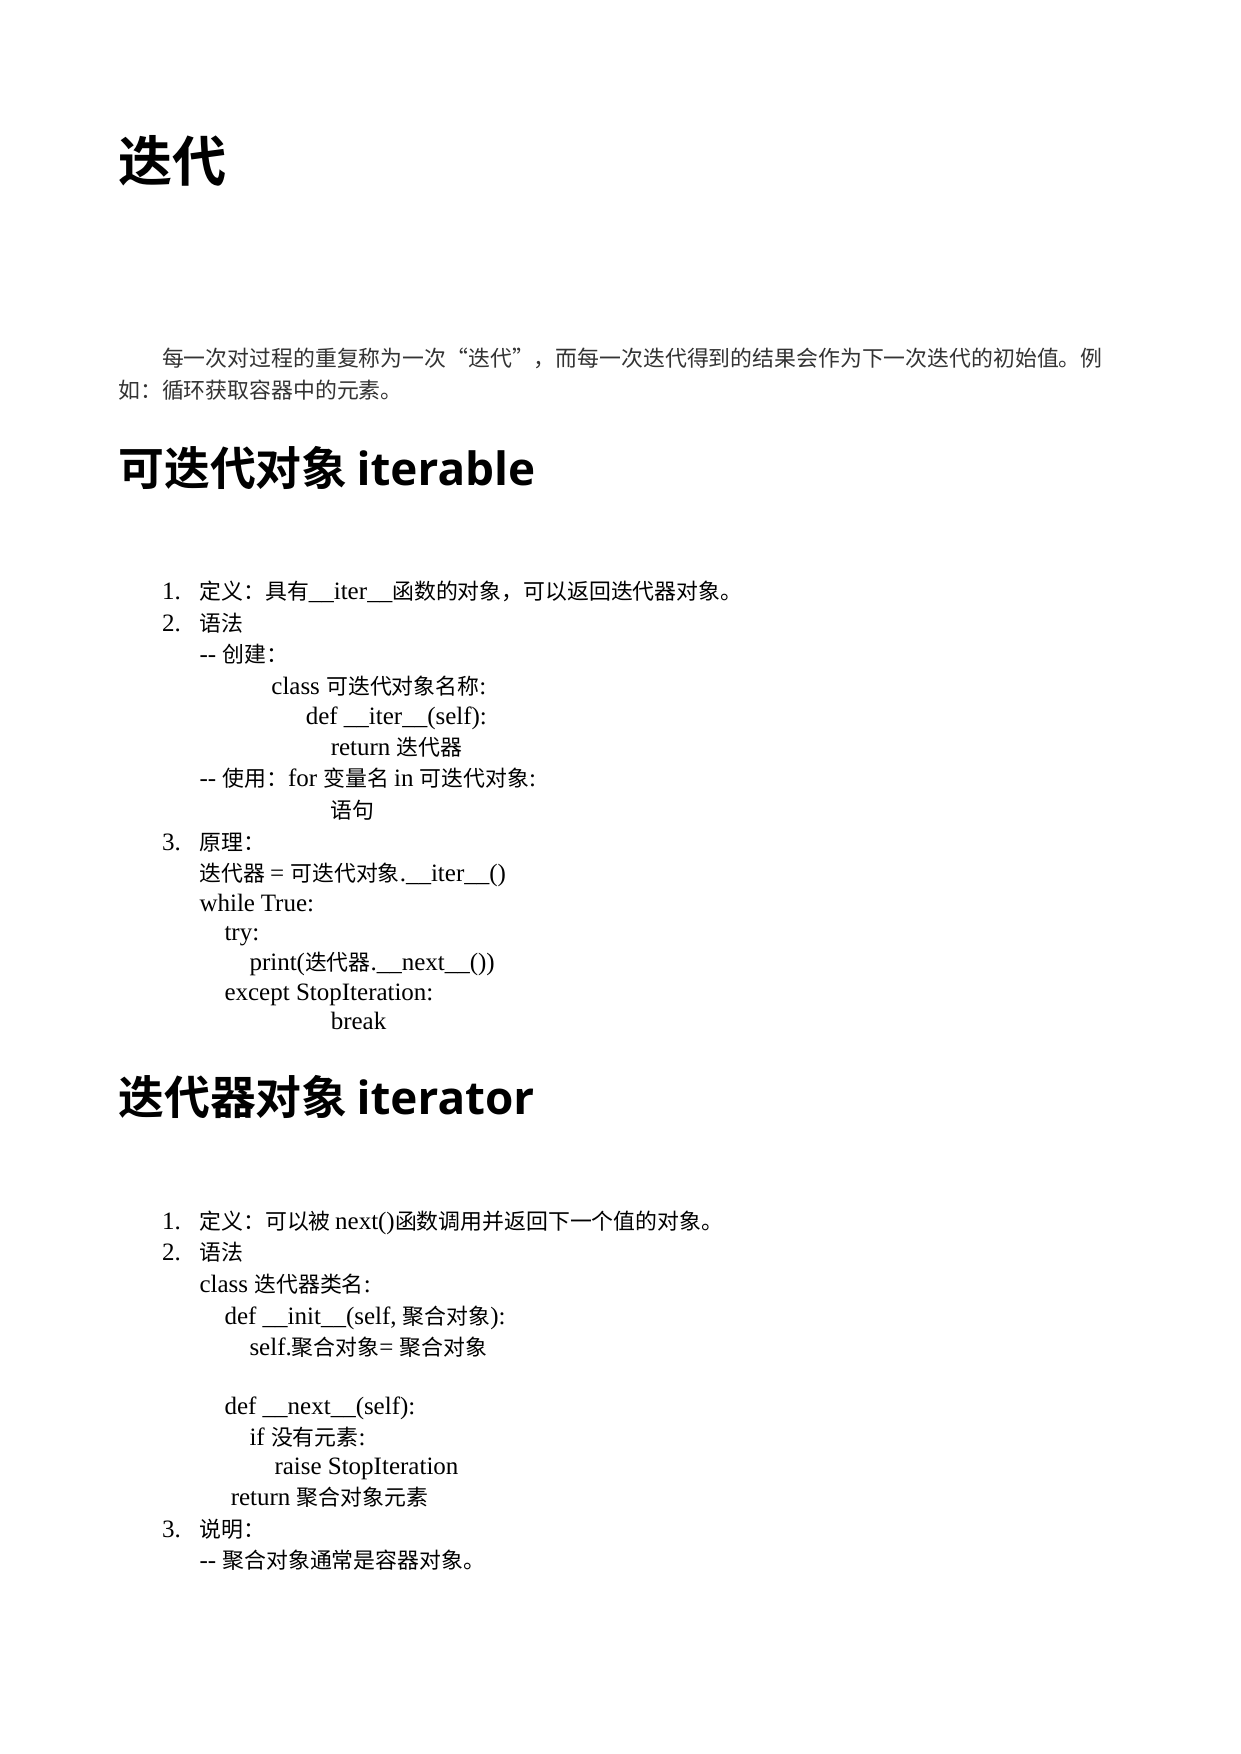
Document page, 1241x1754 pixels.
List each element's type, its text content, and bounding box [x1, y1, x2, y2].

text 每一次对过程的重复称为一次“迭代”，而每一次迭代得到的结果会作为下一次迭代的初始值。例如：循环获取容器中的元素。 [118, 341, 1122, 405]
text def __iter__(self): [293, 701, 1122, 729]
list break [199, 1006, 1122, 1034]
list return 聚合对象元素 [156, 1480, 1122, 1512]
list def __init__(self, 聚合对象): [156, 1299, 1122, 1330]
list -- 使用：for 变量名 in 可迭代对象: [199, 761, 1122, 793]
text class 可迭代对象名称: [227, 669, 1122, 701]
list while True: [156, 888, 1122, 917]
list except StopIteration: [156, 977, 1122, 1006]
list 语法 [162, 1235, 1122, 1267]
subtitle 迭代 [118, 118, 1122, 197]
subtitle 可迭代对象iterable [118, 432, 1122, 498]
list -- 聚合对象通常是容器对象。 [199, 1543, 1122, 1575]
list 定义：具有__iter__函数的对象，可以返回迭代器对象。 [162, 574, 1122, 606]
list print(迭代器.__next__()) [156, 945, 1122, 977]
list 语法 [162, 606, 1122, 637]
list def __next__(self): [156, 1391, 1122, 1419]
list 原理： [162, 824, 1122, 856]
text 迭代器 = 可迭代对象.__iter__() [156, 856, 1122, 888]
list self.聚合对象= 聚合对象 [156, 1330, 1122, 1362]
text return 迭代器 [293, 729, 1122, 761]
subtitle 迭代器对象iterator [118, 1062, 1122, 1128]
list -- 创建： [199, 637, 1122, 669]
list try: [156, 917, 1122, 945]
list raise StopIteration [156, 1451, 1122, 1480]
list class 迭代器类名: [156, 1267, 1122, 1299]
list 说明： [162, 1512, 1122, 1543]
list 语句 [287, 793, 1122, 824]
list if 没有元素: [156, 1419, 1122, 1451]
list 定义：可以被next()函数调用并返回下一个值的对象。 [162, 1204, 1122, 1235]
